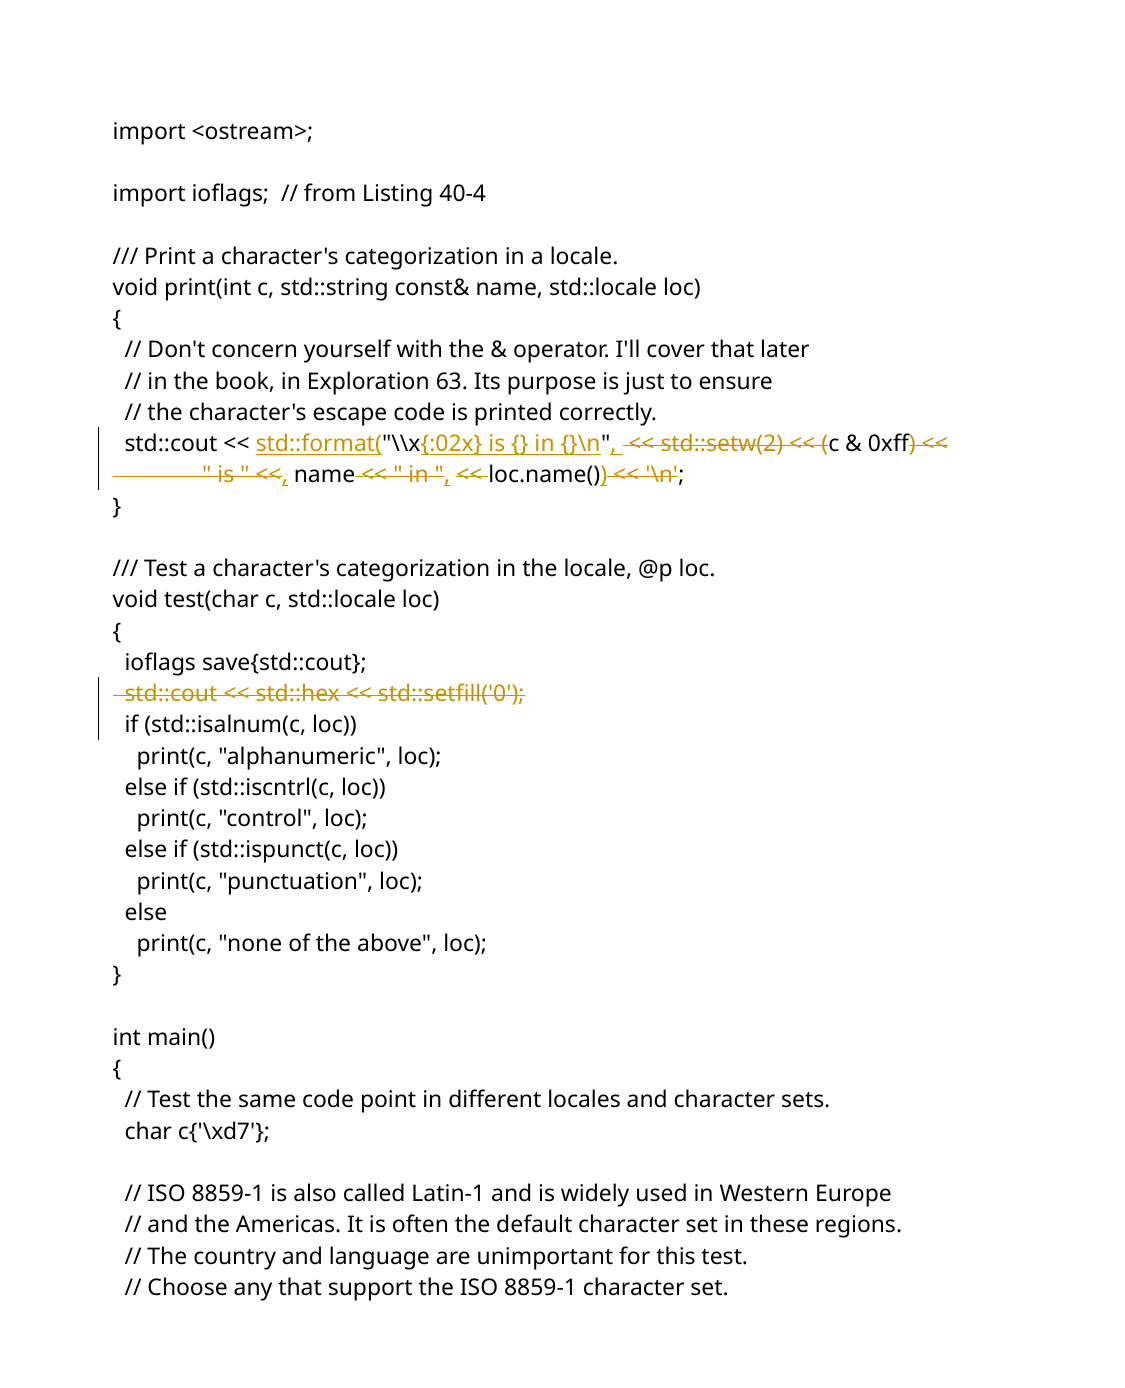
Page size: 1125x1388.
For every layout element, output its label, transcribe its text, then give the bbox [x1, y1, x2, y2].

text print(c, "alphanumeric", loc); [112, 740, 1012, 771]
text } [112, 958, 1012, 990]
text { [112, 302, 1012, 333]
text print(c, "none of the above", loc); [112, 927, 1012, 958]
text // the character's escape code is printed correctly. [112, 396, 1012, 427]
text import <ostream>; [112, 115, 1012, 146]
text { [112, 1052, 1012, 1083]
text if (std::isalnum(c, loc)) [112, 677, 1012, 708]
text // ISO 8859-1 is also called Latin-1 and is widely used in Western Europe [112, 1177, 1012, 1208]
text void print(int c, std::string const& name, std::locale loc) [112, 271, 1012, 302]
text ioflags save{std::cout}; [112, 646, 1012, 677]
text /// Test a character's categorization in the locale, @p loc. [112, 552, 1012, 583]
text print(c, "punctuation", loc); [112, 865, 1012, 896]
text import ioflags; // from Listing 40-4 [112, 177, 1012, 208]
text } [112, 490, 1012, 521]
text // Test the same code point in different locales and character sets. [112, 1083, 1012, 1115]
text // in the book, in Exploration 63. Its purpose is just to ensure [112, 365, 1012, 396]
text { [112, 615, 1012, 646]
text /// Print a character's categorization in a locale. [112, 240, 1012, 271]
text void test(char c, std::locale loc) [112, 583, 1012, 615]
text int main() [112, 1021, 1012, 1052]
text char c{'\xd7'}; [112, 1115, 1012, 1146]
text // Choose any that support the ISO 8859-1 character set. [112, 1271, 1012, 1302]
text // Don't concern yourself with the & operator. I'll cover that later [112, 333, 1012, 365]
text else [112, 896, 1012, 927]
text std::cout << std::format("\\x{:02x} is {} in {}\n", c & 0xff, name, loc.name()); [112, 427, 1012, 490]
text print(c, "control", loc); [112, 802, 1012, 833]
text else if (std::iscntrl(c, loc)) [112, 771, 1012, 802]
text // The country and language are unimportant for this test. [112, 1240, 1012, 1271]
text else if (std::ispunct(c, loc)) [112, 833, 1012, 865]
text // and the Americas. It is often the default character set in these regions. [112, 1208, 1012, 1240]
